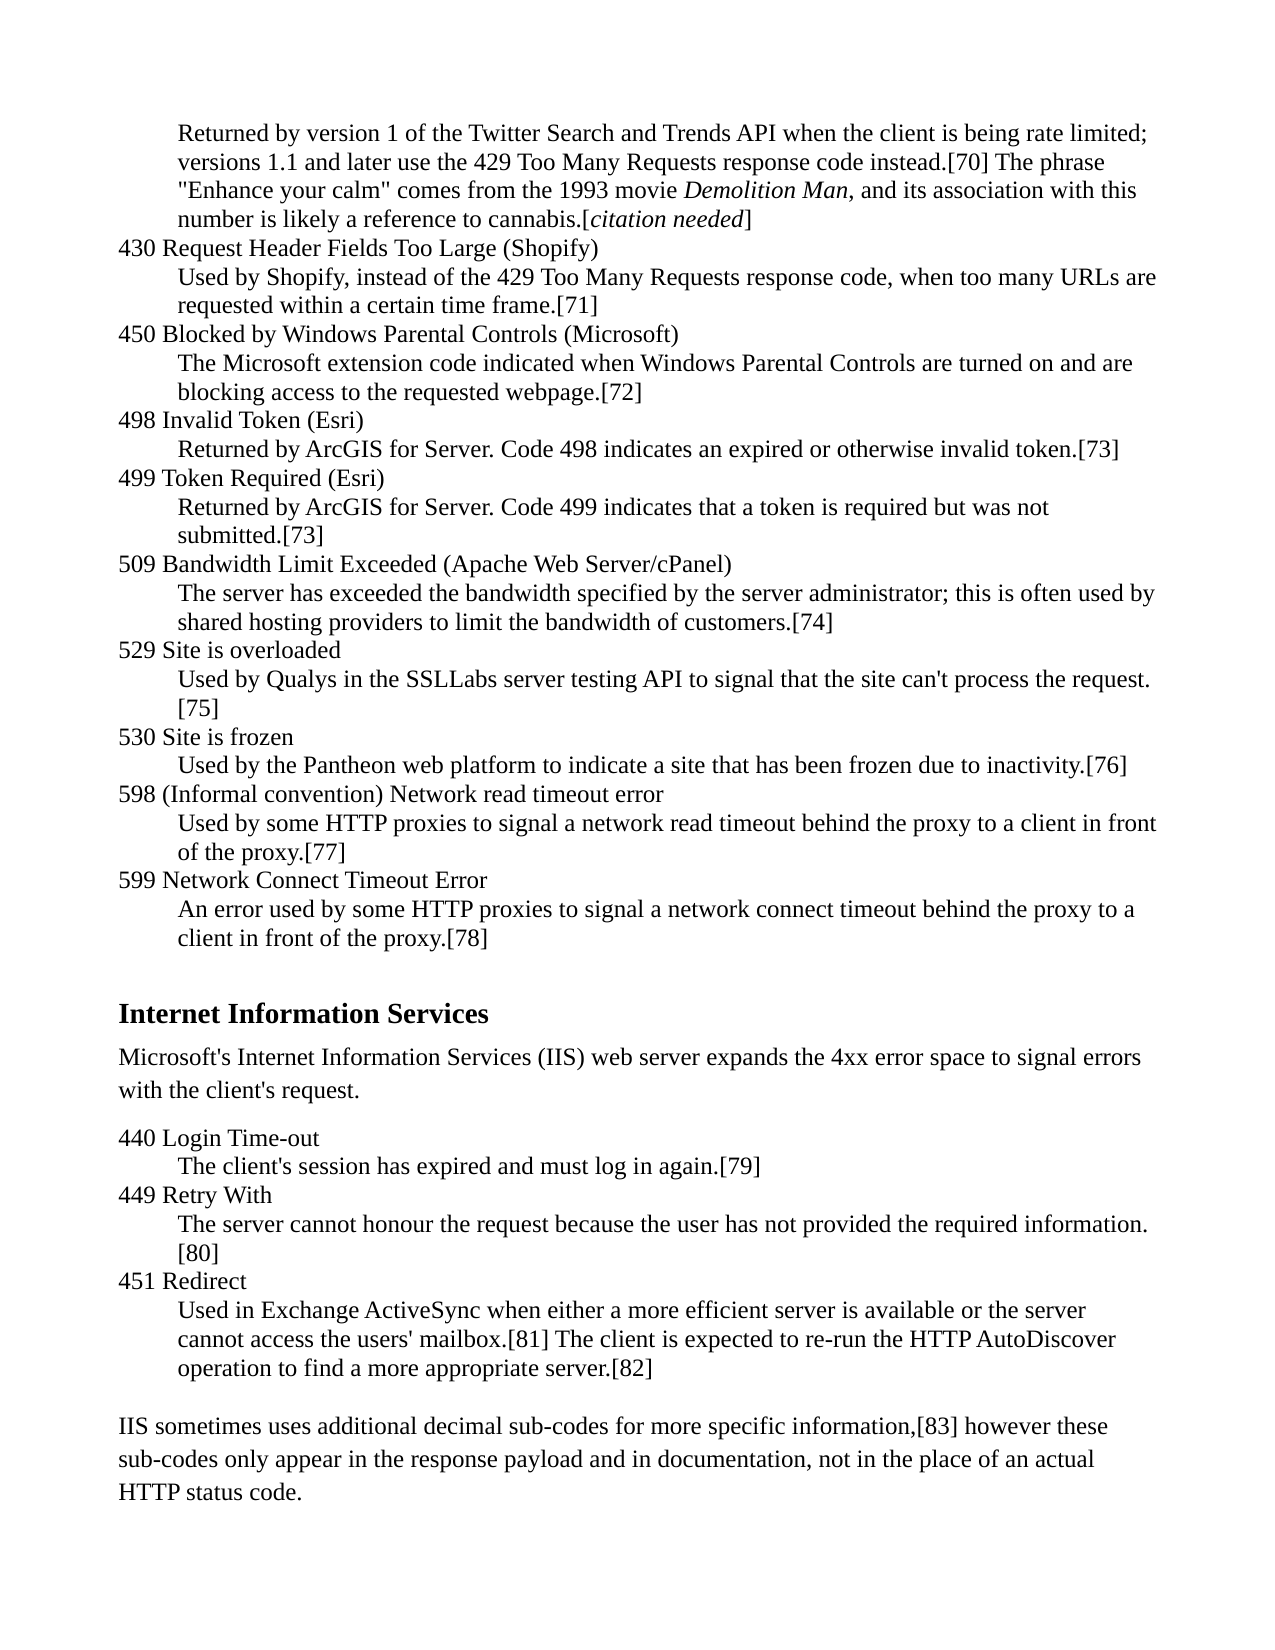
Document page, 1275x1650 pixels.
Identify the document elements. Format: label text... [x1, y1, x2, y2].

subtitle 499 Token Required (Esri) [118, 463, 1157, 492]
list Used in Exchange ActiveSync when either a more efficient server is available or the server cannot access the users' mailbox.[81] The client is expected to re-run the HTTP AutoDiscover operation to find a more appropriate server.[82] [177, 1295, 1157, 1381]
subtitle 449 Retry With [118, 1180, 1157, 1209]
subtitle 498 Invalid Token (Esri) [118, 406, 1157, 434]
subtitle 451 Redirect [118, 1266, 1157, 1295]
subtitle 599 Network Connect Timeout Error [118, 866, 1157, 894]
list Returned by version 1 of the Twitter Search and Trends API when the client is being rate limited; versions 1.1 and later use the 429 Too Many Requests response code instead.[70] The phrase "Enhance your calm" comes from the 1993 movie Demolition Man, and its association with this number is likely a reference to cannabis.[citation needed] [177, 118, 1157, 233]
list Returned by ArcGIS for Server. Code 498 indicates an expired or otherwise invalid token.[73] [177, 434, 1157, 463]
list Returned by ArcGIS for Server. Code 499 indicates that a token is required but was not submitted.[73] [177, 492, 1157, 549]
list The server has exceeded the bandwidth specified by the server administrator; this is often used by shared hosting providers to limit the bandwidth of customers.[74] [177, 578, 1157, 636]
subtitle 529 Site is overloaded [118, 636, 1157, 664]
subtitle 598 (Informal convention) Network read timeout error [118, 779, 1157, 808]
subtitle 440 Login Time-out [118, 1123, 1157, 1151]
subtitle 450 Blocked by Windows Parental Controls (Microsoft) [118, 319, 1157, 348]
list Used by Shopify, instead of the 429 Too Many Requests response code, when too many URLs are requested within a certain time frame.[71] [177, 262, 1157, 319]
subtitle 509 Bandwidth Limit Exceeded (Apache Web Server/cPanel) [118, 549, 1157, 578]
list An error used by some HTTP proxies to signal a network connect timeout behind the proxy to a client in front of the proxy.[78] [177, 894, 1157, 952]
list The server cannot honour the request because the user has not provided the required information.[80] [177, 1209, 1157, 1266]
subtitle Internet Information Services [118, 996, 1157, 1029]
subtitle 530 Site is frozen [118, 722, 1157, 751]
text Microsoft's Internet Information Services (IIS) web server expands the 4xx error space to signal errors with the client's request. [118, 1042, 1157, 1104]
text IIS sometimes uses additional decimal sub-codes for more specific information,[83] however these sub-codes only appear in the response payload and in documentation, not in the place of an actual HTTP status code. [118, 1411, 1157, 1506]
list The client's session has expired and must log in again.[79] [177, 1151, 1157, 1180]
list Used by Qualys in the SSLLabs server testing API to signal that the site can't process the request.[75] [177, 664, 1157, 722]
list Used by the Pantheon web platform to indicate a site that has been frozen due to inactivity.[76] [177, 751, 1157, 779]
list Used by some HTTP proxies to signal a network read timeout behind the proxy to a client in front of the proxy.[77] [177, 808, 1157, 866]
list The Microsoft extension code indicated when Windows Parental Controls are turned on and are blocking access to the requested webpage.[72] [177, 348, 1157, 406]
subtitle 430 Request Header Fields Too Large (Shopify) [118, 233, 1157, 262]
